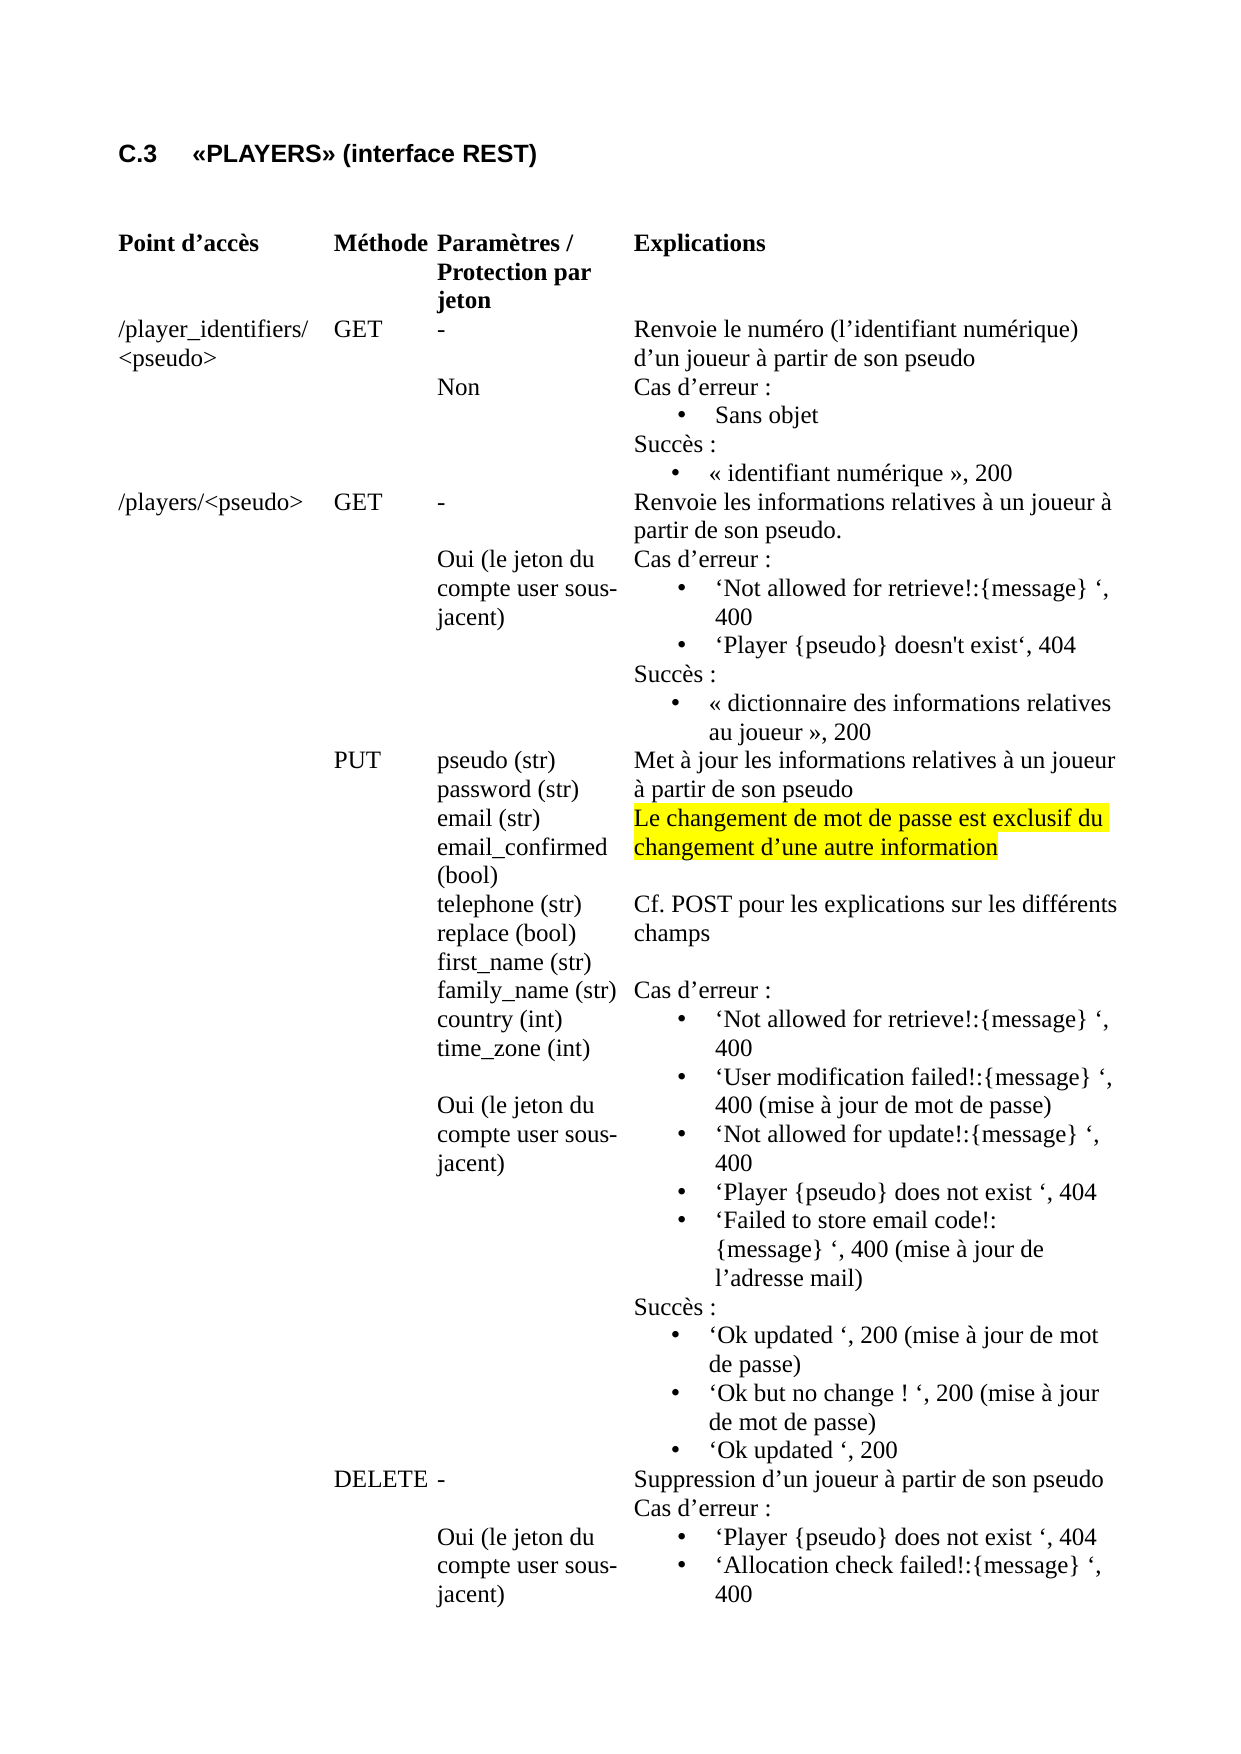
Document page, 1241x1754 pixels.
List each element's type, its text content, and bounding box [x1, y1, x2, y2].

table_cell /players/<pseudo> [118, 487, 334, 1608]
table_cell PUT [334, 745, 437, 1464]
table_cell - Oui (le jeton du compte user sous-jacent) [437, 487, 634, 745]
subtitle «PLAYERS» (interface REST) [118, 139, 1122, 168]
table_cell - Oui (le jeton du compte user sous-jacent) [437, 1464, 634, 1608]
table_header Point d’accès [118, 228, 334, 314]
table_cell pseudo (str) password (str) email (str) email_confirmed (bool) telephone (str) replace (bool) first_name (str) family_name (str) country (int) time_zone (int) Oui (le jeton du compte user sous-jacent) [437, 745, 634, 1464]
table_header Explications [634, 228, 1122, 314]
table_cell Renvoie les informations relatives à un joueur à partir de son pseudo. Cas d’erreur : ‘Not allowed for retrieve!:{message} ‘, 400 ‘Player {pseudo} doesn't exist‘, 404 Succès : « dictionnaire des informations relatives au joueur », 200 [634, 487, 1122, 745]
table_header Paramètres / Protection par jeton [437, 228, 634, 314]
table_cell GET [334, 487, 437, 745]
table_cell - Non [437, 314, 634, 487]
table_cell DELETE [334, 1464, 437, 1608]
table_cell Met à jour les informations relatives à un joueur à partir de son pseudo Le changement de mot de passe est exclusif du changement d’une autre information Cf. POST pour les explications sur les différents champs Cas d’erreur : ‘Not allowed for retrieve!:{message} ‘, 400 ‘User modification failed!:{message} ‘, 400 (mise à jour de mot de passe) ‘Not allowed for update!:{message} ‘, 400 ‘Player {pseudo} does not exist ‘, 404 ‘Failed to store email code!:{message} ‘, 400 (mise à jour de l’adresse mail) Succès : ‘Ok updated ‘, 200 (mise à jour de mot de passe) ‘Ok but no change ! ‘, 200 (mise à jour de mot de passe) ‘Ok updated ‘, 200 [634, 745, 1122, 1464]
table_cell /player_identifiers/<pseudo> [118, 314, 334, 487]
table_cell Renvoie le numéro (l’identifiant numérique) d’un joueur à partir de son pseudo Cas d’erreur : Sans objet Succès : « identifiant numérique », 200 [634, 314, 1122, 487]
table_cell GET [334, 314, 437, 487]
table_header Méthode [334, 228, 437, 314]
table_cell Suppression d’un joueur à partir de son pseudo Cas d’erreur : ‘Player {pseudo} does not exist ‘, 404 ‘Allocation check failed!:{message} ‘, 400 ‘Player is still in, a game ‘, 400 ‘User removal failed!:{message} ‘, 400 Succès : ‘Ok removed‘, 200 [634, 1464, 1122, 1608]
